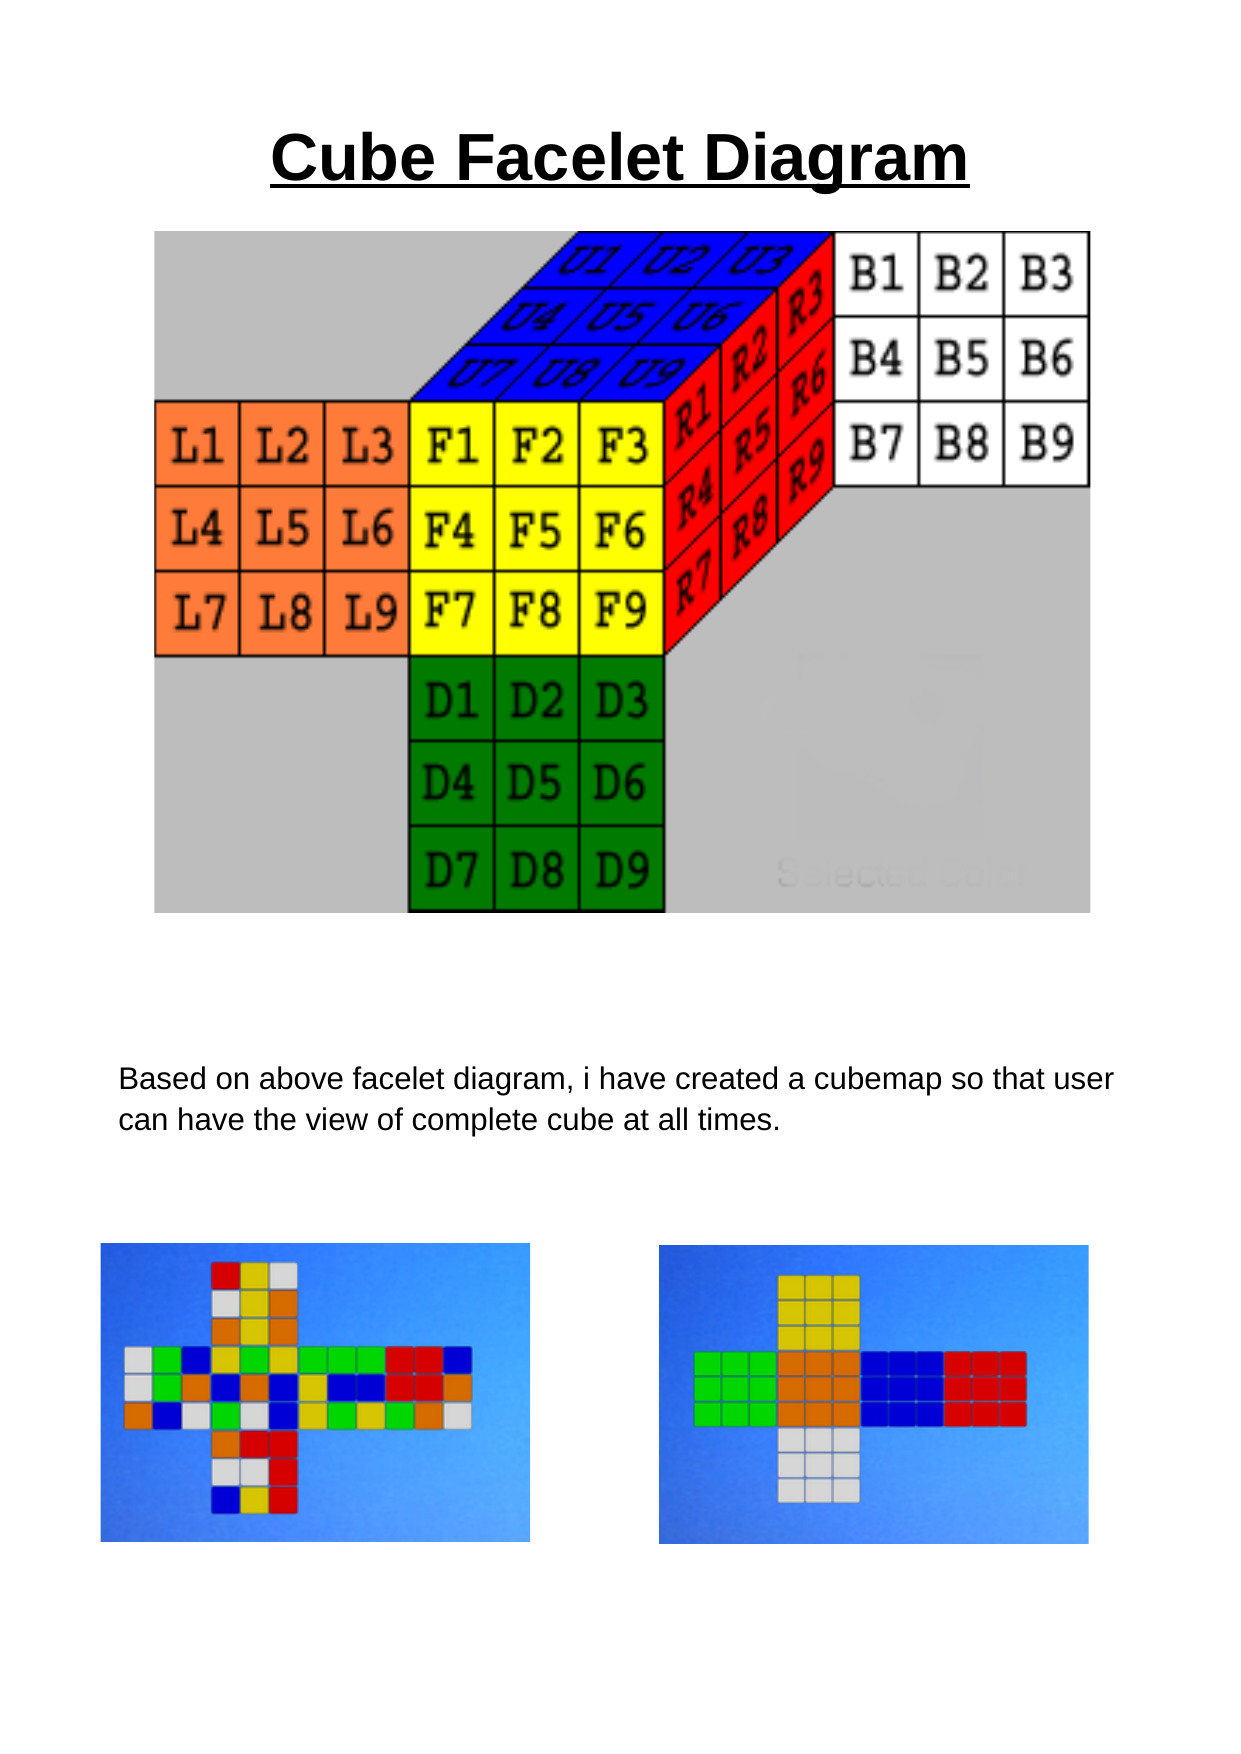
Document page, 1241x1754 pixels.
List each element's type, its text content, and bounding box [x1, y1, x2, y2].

picture [100, 1243, 531, 1542]
text Cube Facelet Diagram [118, 118, 1122, 195]
picture [659, 1245, 1089, 1544]
text Based on above facelet diagram, i have created a cubemap so that user can have the view of complete cube at all times. [118, 1060, 1122, 1137]
picture [154, 231, 1091, 913]
